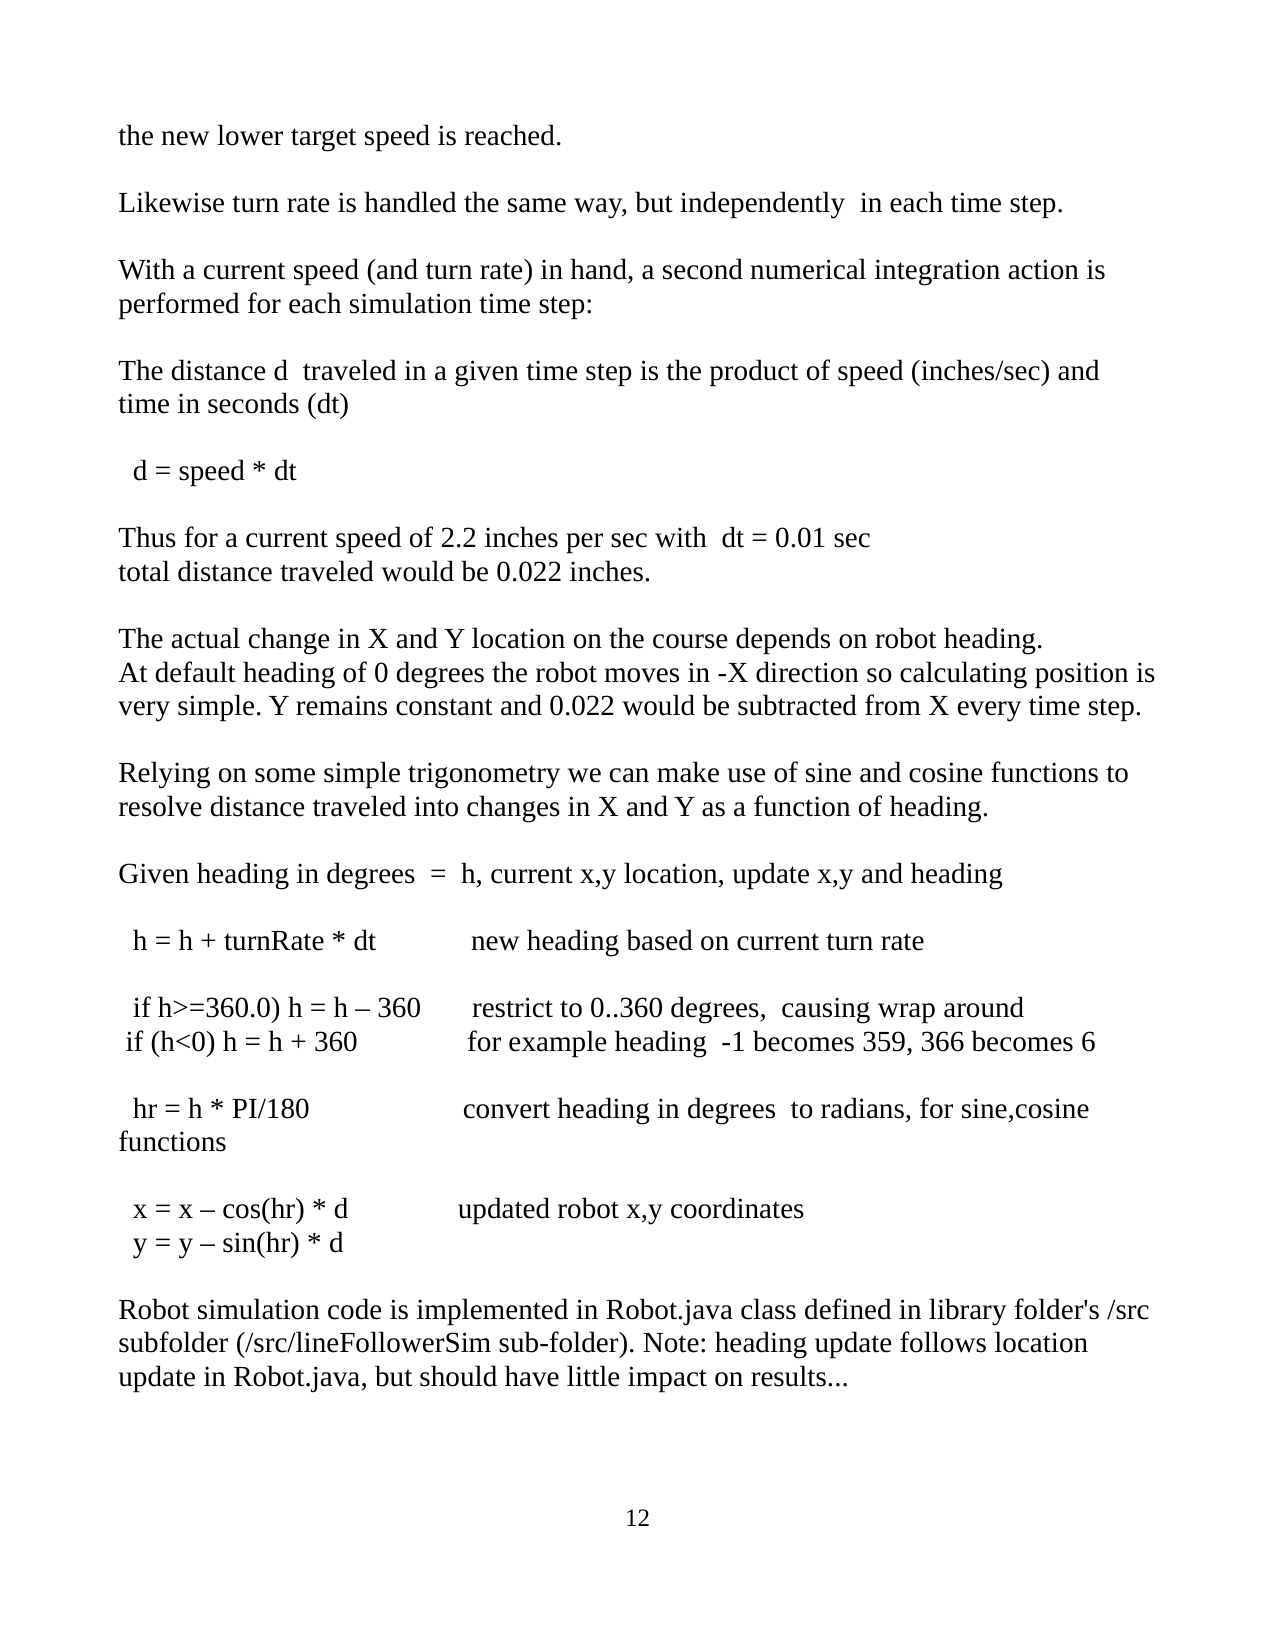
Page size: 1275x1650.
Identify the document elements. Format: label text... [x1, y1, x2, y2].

text y = y – sin(hr) * d [118, 1225, 1157, 1258]
text hr = h * PI/180 convert heading in degrees to radians, for sine,cosine functions [118, 1091, 1157, 1158]
text if h>=360.0) h = h – 360 restrict to 0..360 degrees, causing wrap around [118, 990, 1157, 1024]
text Likewise turn rate is handled the same way, but independently in each time step. [118, 185, 1157, 219]
text the new lower target speed is reached. [118, 118, 1157, 152]
text At default heading of 0 degrees the robot moves in -X direction so calculating position is very simple. Y remains constant and 0.022 would be subtracted from X every time step. [118, 655, 1157, 722]
text x = x – cos(hr) * d updated robot x,y coordinates [118, 1191, 1157, 1225]
text With a current speed (and turn rate) in hand, a second numerical integration action is performed for each simulation time step: [118, 252, 1157, 319]
text The actual change in X and Y location on the course depends on robot heading. [118, 621, 1157, 655]
text total distance traveled would be 0.022 inches. [118, 554, 1157, 588]
text d = speed * dt [118, 453, 1157, 487]
text Thus for a current speed of 2.2 inches per sec with dt = 0.01 sec [118, 521, 1157, 554]
text if (h<0) h = h + 360 for example heading -1 becomes 359, 366 becomes 6 [118, 1024, 1157, 1057]
text The distance d traveled in a given time step is the product of speed (inches/sec) and time in seconds (dt) [118, 353, 1157, 420]
text h = h + turnRate * dt new heading based on current turn rate [118, 923, 1157, 957]
text Robot simulation code is implemented in Robot.java class defined in library folder's /src subfolder (/src/lineFollowerSim sub-folder). Note: heading update follows location update in Robot.java, but should have little impact on results... [118, 1292, 1157, 1393]
text Relying on some simple trigonometry we can make use of sine and cosine functions to resolve distance traveled into changes in X and Y as a function of heading. [118, 755, 1157, 822]
text Given heading in degrees = h, current x,y location, update x,y and heading [118, 856, 1157, 889]
